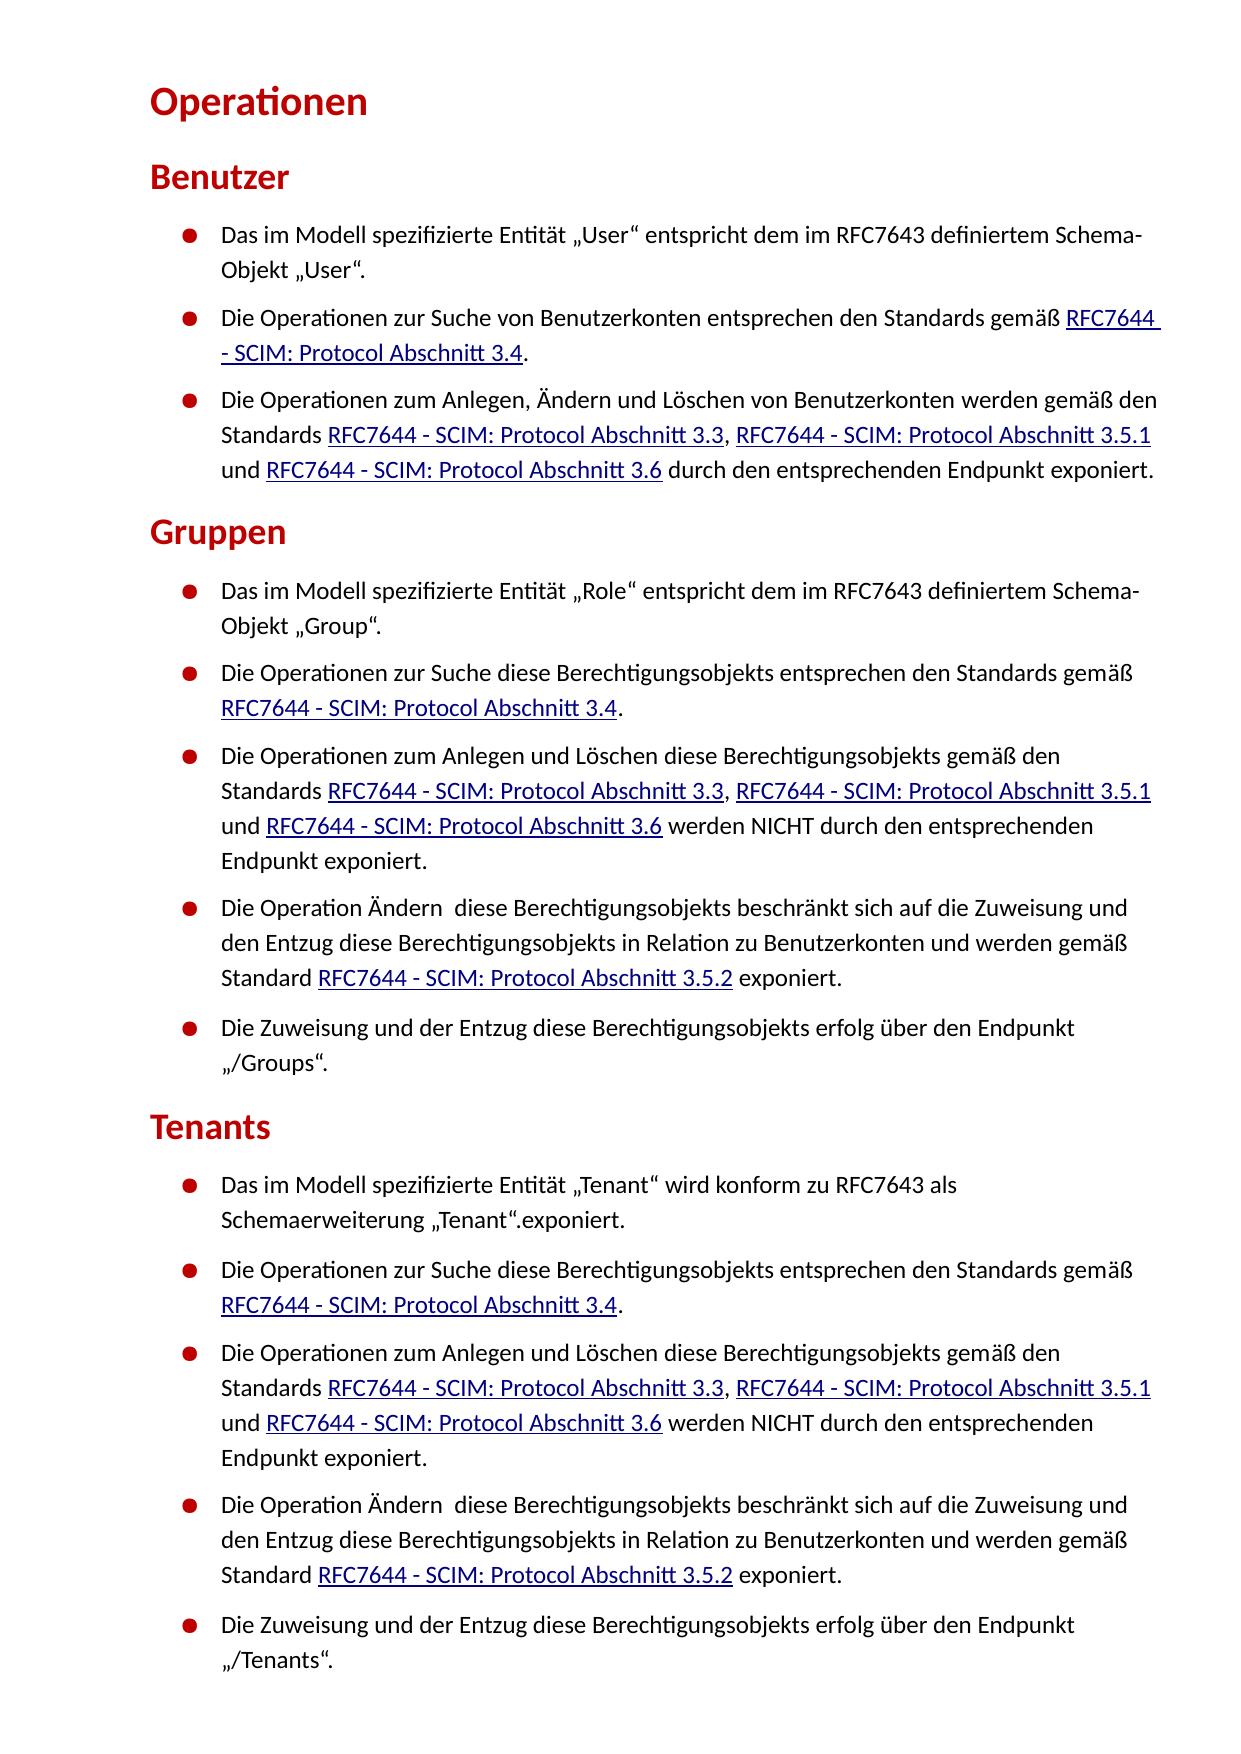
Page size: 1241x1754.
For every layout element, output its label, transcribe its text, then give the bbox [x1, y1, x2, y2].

list Die Zuweisung und der Entzug diese Berechtigungsobjekts erfolg über den Endpunkt „/Groups“. [179, 1012, 1165, 1078]
subtitle Operationen [150, 75, 1165, 126]
list Das im Modell spezifizierte Entität „Tenant“ wird konform zu RFC7643 als Schemaerweiterung „Tenant“.exponiert. [179, 1169, 1165, 1235]
list Die Operationen zum Anlegen und Löschen diese Berechtigungsobjekts gemäß den Standards RFC7644 - SCIM: Protocol Abschnitt 3.3, RFC7644 - SCIM: Protocol Abschnitt 3.5.1 und RFC7644 - SCIM: Protocol Abschnitt 3.6 werden NICHT durch den entsprechenden Endpunkt exponiert. [179, 740, 1165, 876]
list Die Operationen zur Suche diese Berechtigungsobjekts entsprechen den Standards gemäß RFC7644 - SCIM: Protocol Abschnitt 3.4. [179, 657, 1165, 723]
list Die Operationen zum Anlegen, Ändern und Löschen von Benutzerkonten werden gemäß den Standards RFC7644 - SCIM: Protocol Abschnitt 3.3, RFC7644 - SCIM: Protocol Abschnitt 3.5.1 und RFC7644 - SCIM: Protocol Abschnitt 3.6 durch den entsprechenden Endpunkt exponiert. [179, 384, 1165, 485]
list Die Operation Ändern diese Berechtigungsobjekts beschränkt sich auf die Zuweisung und den Entzug diese Berechtigungsobjekts in Relation zu Benutzerkonten und werden gemäß Standard RFC7644 - SCIM: Protocol Abschnitt 3.5.2 exponiert. [179, 1489, 1165, 1590]
subtitle Gruppen [150, 508, 1165, 554]
list Die Operationen zur Suche von Benutzerkonten entsprechen den Standards gemäß RFC7644 - SCIM: Protocol Abschnitt 3.4. [179, 302, 1165, 368]
subtitle Benutzer [150, 153, 1165, 199]
list Das im Modell spezifizierte Entität „Role“ entspricht dem im RFC7643 definiertem Schema-Objekt „Group“. [179, 575, 1165, 641]
list Die Operationen zum Anlegen und Löschen diese Berechtigungsobjekts gemäß den Standards RFC7644 - SCIM: Protocol Abschnitt 3.3, RFC7644 - SCIM: Protocol Abschnitt 3.5.1 und RFC7644 - SCIM: Protocol Abschnitt 3.6 werden NICHT durch den entsprechenden Endpunkt exponiert. [179, 1337, 1165, 1472]
subtitle Tenants [150, 1103, 1165, 1149]
list Das im Modell spezifizierte Entität „User“ entspricht dem im RFC7643 definiertem Schema-Objekt „User“. [179, 219, 1165, 285]
list Die Operation Ändern diese Berechtigungsobjekts beschränkt sich auf die Zuweisung und den Entzug diese Berechtigungsobjekts in Relation zu Benutzerkonten und werden gemäß Standard RFC7644 - SCIM: Protocol Abschnitt 3.5.2 exponiert. [179, 892, 1165, 993]
list Die Operationen zur Suche diese Berechtigungsobjekts entsprechen den Standards gemäß RFC7644 - SCIM: Protocol Abschnitt 3.4. [179, 1254, 1165, 1320]
list Die Zuweisung und der Entzug diese Berechtigungsobjekts erfolg über den Endpunkt „/Tenants“. [179, 1609, 1165, 1674]
